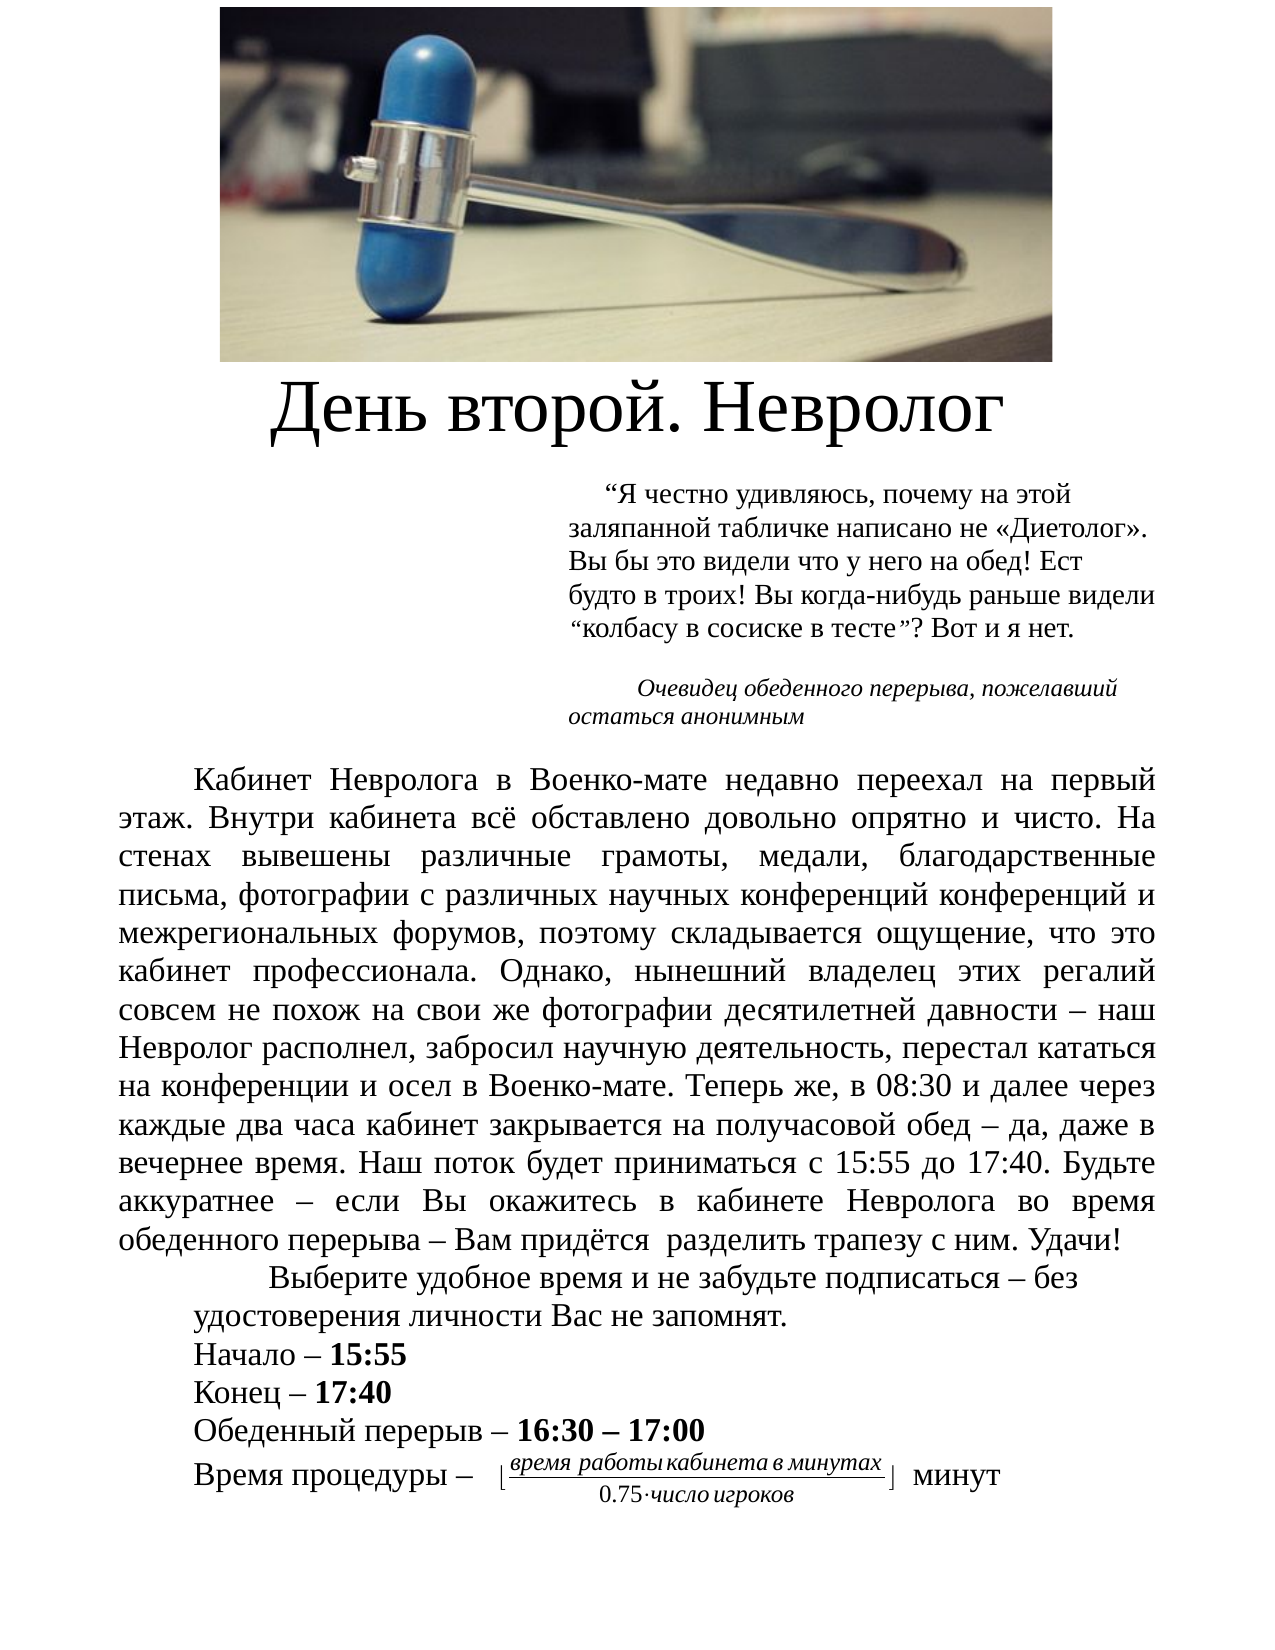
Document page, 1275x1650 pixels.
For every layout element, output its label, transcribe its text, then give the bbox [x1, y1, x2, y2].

text “Я честно удивляюсь, почему на этой заляпанной табличке написано не «Диетолог». Вы бы это видели что у него на обед! Ест будто в троих! Вы когда-нибудь раньше видели “колбасу в сосиске в тесте”? Вот и я нет. Очевидец обеденного перерыва, пожелавший остаться анонимным [568, 476, 1157, 730]
text Кабинет Невролога в Военко-мате недавно переехал на первый этаж. Внутри кабинета всё обставлено довольно опрятно и чисто. На стенах вывешены различные грамоты, медали, благодарственные письма, фотографии с различных научных конференций конференций и межрегиональных форумов, поэтому складывается ощущение, что это кабинет профессионала. Однако, нынешний владелец этих регалий совсем не похож на свои же фотографии десятилетней давности – наш Невролог располнел, забросил научную деятельность, перестал кататься на конференции и осел в Военко-мате. Теперь же, в 08:30 и далее через каждые два часа кабинет закрывается на получасовой обед – да, даже в вечернее время. Наш поток будет приниматься с 15:55 до 17:40. Будьте аккуратнее – если Вы окажитесь в кабинете Невролога во время обеденного перерыва – Вам придётся разделить трапезу с ним. Удачи! [118, 759, 1157, 1257]
text Выберите удобное время и не забудьте подписаться – без удостоверения личности Вас не запомнят. [193, 1257, 1157, 1334]
text Конец – 17:40 [118, 1372, 1157, 1411]
text Обеденный перерыв – 16:30 – 17:00 [118, 1411, 1157, 1449]
picture [219, 7, 1053, 362]
text Начало – 15:55 [193, 1334, 1157, 1372]
text Время процедуры – минут [193, 1449, 1157, 1508]
text День второй. Невролог [118, 118, 1157, 447]
